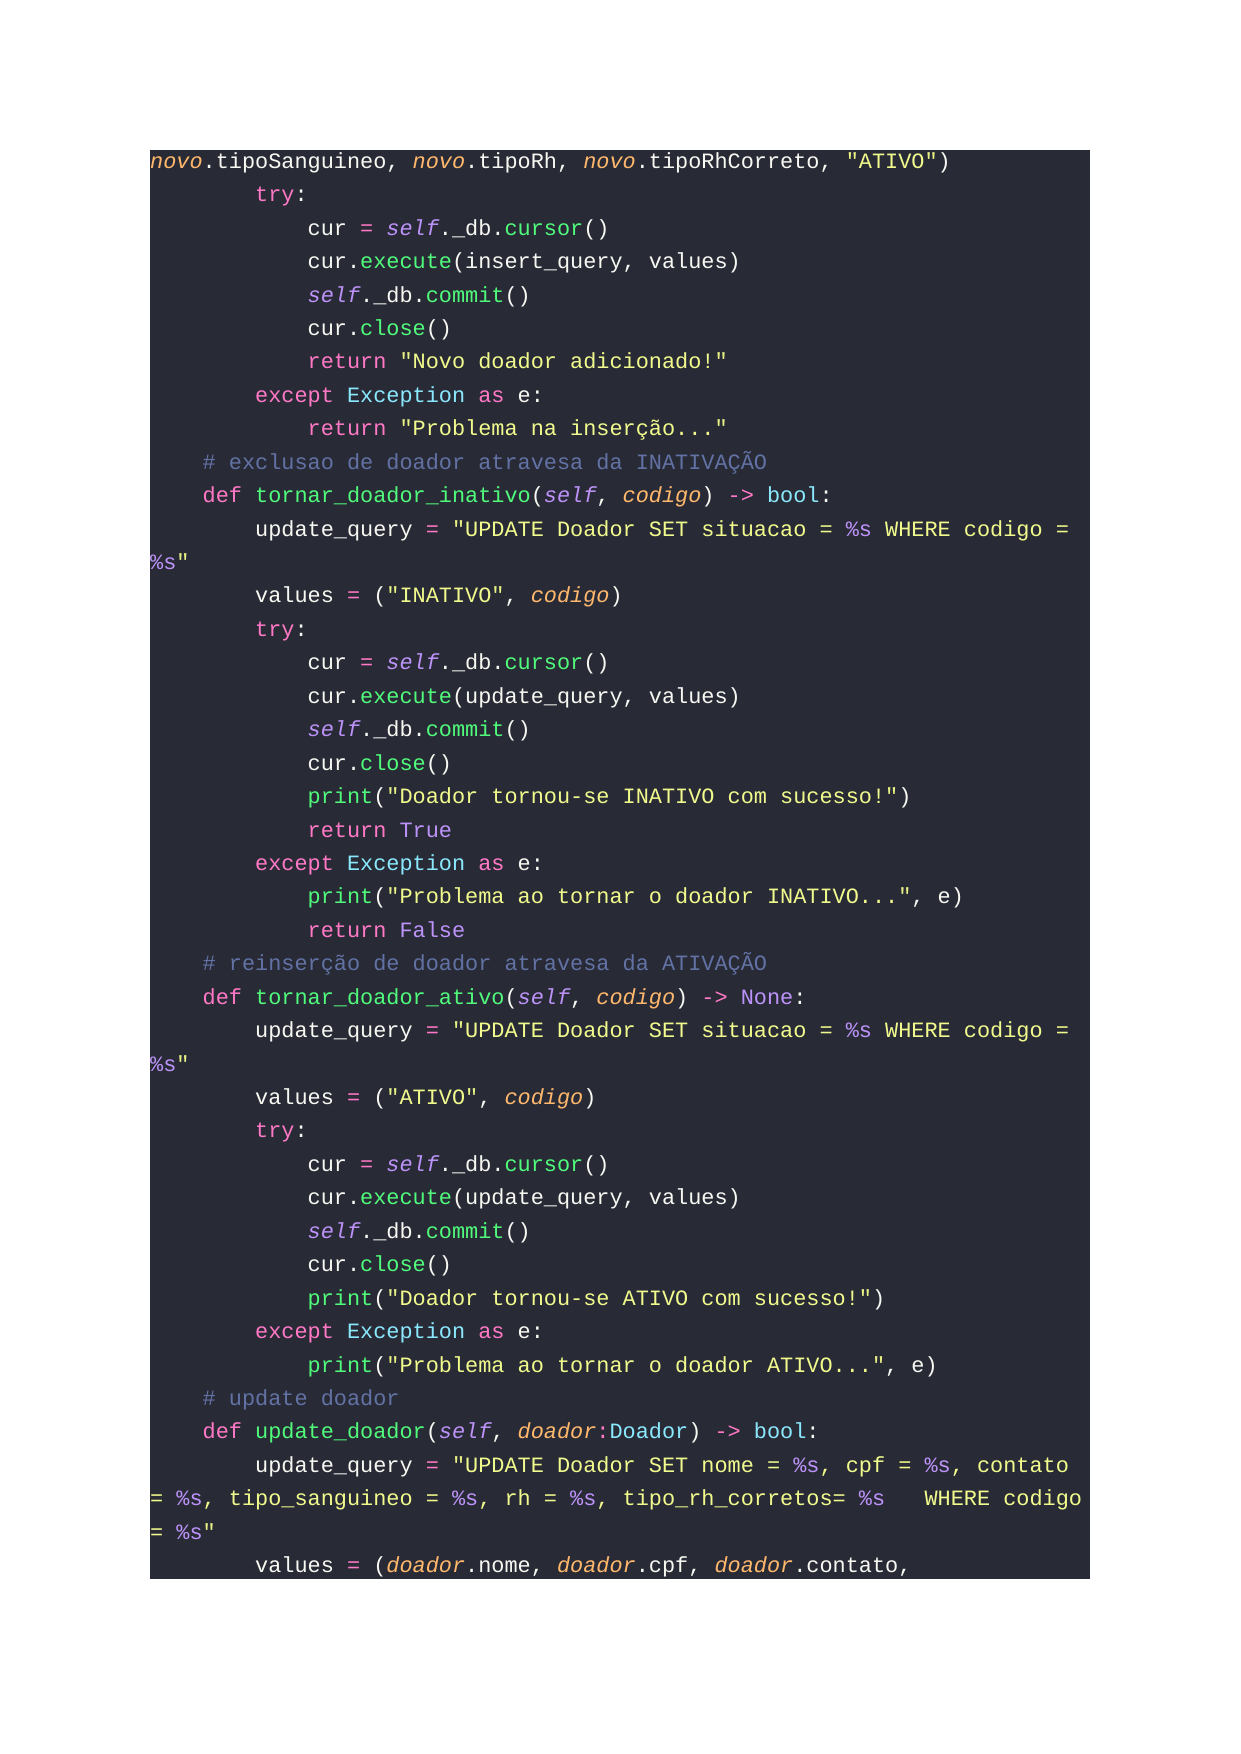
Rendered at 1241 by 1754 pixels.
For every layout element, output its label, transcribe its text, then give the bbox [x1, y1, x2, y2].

text cur.execute(update_query, values) [150, 1187, 1090, 1211]
text def tornar_doador_inativo(self, codigo) -> bool: [150, 484, 1090, 509]
text update_query = "UPDATE Doador SET situacao = %s WHERE codigo = %s" [150, 1019, 1090, 1078]
text values = ("ATIVO", codigo) [150, 1086, 1090, 1111]
text cur.close() [150, 317, 1090, 342]
text cur = self._db.cursor() [150, 217, 1090, 242]
text # update doador [150, 1387, 1090, 1412]
text print("Problema ao tornar o doador INATIVO...", e) [150, 886, 1090, 910]
text update_query = "UPDATE Doador SET situacao = %s WHERE codigo = %s" [150, 518, 1090, 576]
text print("Problema ao tornar o doador ATIVO...", e) [150, 1354, 1090, 1378]
text try: [150, 1120, 1090, 1144]
text return "Problema na inserção..." [150, 417, 1090, 442]
text def tornar_doador_ativo(self, codigo) -> None: [150, 986, 1090, 1011]
text novo.tipoSanguineo, novo.tipoRh, novo.tipoRhCorreto, "ATIVO") [150, 150, 1090, 175]
text cur = self._db.cursor() [150, 652, 1090, 676]
text self._db.commit() [150, 1220, 1090, 1245]
text except Exception as e: [150, 384, 1090, 409]
text try: [150, 618, 1090, 643]
text return "Novo doador adicionado!" [150, 351, 1090, 375]
text except Exception as e: [150, 852, 1090, 877]
text # reinserção de doador atravesa da ATIVAÇÃO [150, 952, 1090, 977]
text cur = self._db.cursor() [150, 1153, 1090, 1178]
text return False [150, 919, 1090, 944]
text def update_doador(self, doador:Doador) -> bool: [150, 1421, 1090, 1445]
text cur.execute(update_query, values) [150, 685, 1090, 710]
text return True [150, 819, 1090, 843]
text print("Doador tornou-se INATIVO com sucesso!") [150, 785, 1090, 810]
text print("Doador tornou-se ATIVO com sucesso!") [150, 1287, 1090, 1312]
text self._db.commit() [150, 284, 1090, 308]
text try: [150, 183, 1090, 208]
text values = ("INATIVO", codigo) [150, 585, 1090, 609]
text update_query = "UPDATE Doador SET nome = %s, cpf = %s, contato = %s, tipo_sanguineo = %s, rh = %s, tipo_rh_corretos= %s WHERE codigo = %s" [150, 1454, 1090, 1546]
text cur.execute(insert_query, values) [150, 250, 1090, 275]
text except Exception as e: [150, 1320, 1090, 1345]
text self._db.commit() [150, 718, 1090, 743]
text values = (doador.nome, doador.cpf, doador.contato, [150, 1554, 1090, 1579]
text cur.close() [150, 1253, 1090, 1278]
text # exclusao de doador atravesa da INATIVAÇÃO [150, 451, 1090, 476]
text cur.close() [150, 752, 1090, 777]
